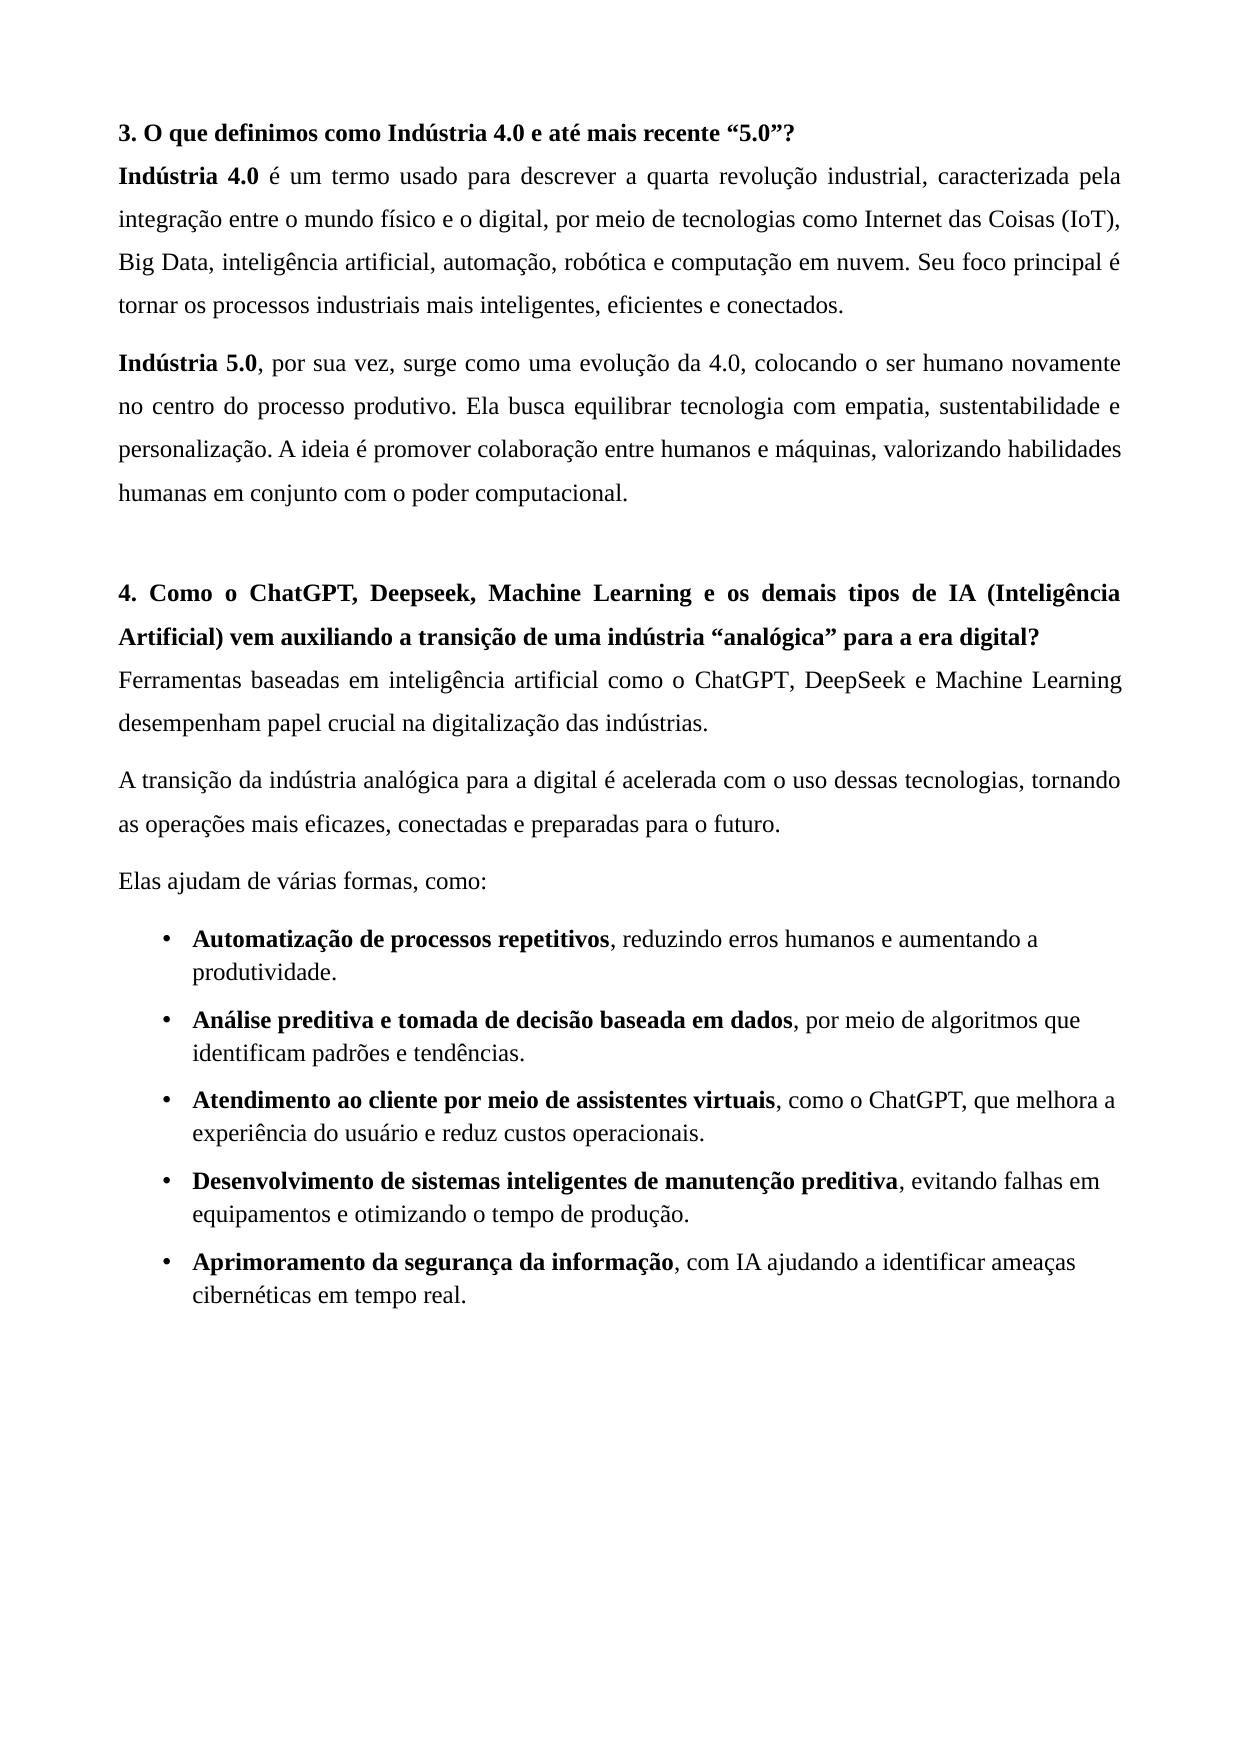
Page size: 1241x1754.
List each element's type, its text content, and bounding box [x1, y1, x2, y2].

list Análise preditiva e tomada de decisão baseada em dados, por meio de algoritmos que identificam padrões e tendências. [162, 1005, 1122, 1067]
list Automatização de processos repetitivos, reduzindo erros humanos e aumentando a produtividade. [162, 924, 1122, 986]
list Atendimento ao cliente por meio de assistentes virtuais, como o ChatGPT, que melhora a experiência do usuário e reduz custos operacionais. [162, 1085, 1122, 1147]
text Elas ajudam de várias formas, como: [118, 866, 1122, 895]
list Desenvolvimento de sistemas inteligentes de manutenção preditiva, evitando falhas em equipamentos e otimizando o tempo de produção. [162, 1166, 1122, 1228]
text 4. Como o ChatGPT, Deepseek, Machine Learning e os demais tipos de IA (Inteligência Artificial) vem auxiliando a transição de uma indústria “analógica” para a era digital? [118, 578, 1122, 650]
list Aprimoramento da segurança da informação, com IA ajudando a identificar ameaças cibernéticas em tempo real. [162, 1247, 1122, 1308]
text Indústria 5.0, por sua vez, surge como uma evolução da 4.0, colocando o ser humano novamente no centro do processo produtivo. Ela busca equilibrar tecnologia com empatia, sustentabilidade e personalização. A ideia é promover colaboração entre humanos e máquinas, valorizando habilidades humanas em conjunto com o poder computacional. [118, 348, 1122, 506]
text A transição da indústria analógica para a digital é acelerada com o uso dessas tecnologias, tornando as operações mais eficazes, conectadas e preparadas para o futuro. [118, 766, 1122, 837]
text 3. O que definimos como Indústria 4.0 e até mais recente “5.0”? [118, 118, 1122, 147]
text Indústria 4.0 é um termo usado para descrever a quarta revolução industrial, caracterizada pela integração entre o mundo físico e o digital, por meio de tecnologias como Internet das Coisas (IoT), Big Data, inteligência artificial, automação, robótica e computação em nuvem. Seu foco principal é tornar os processos industriais mais inteligentes, eficientes e conectados. [118, 161, 1122, 319]
text Ferramentas baseadas em inteligência artificial como o ChatGPT, DeepSeek e Machine Learning desempenham papel crucial na digitalização das indústrias. [118, 665, 1122, 737]
